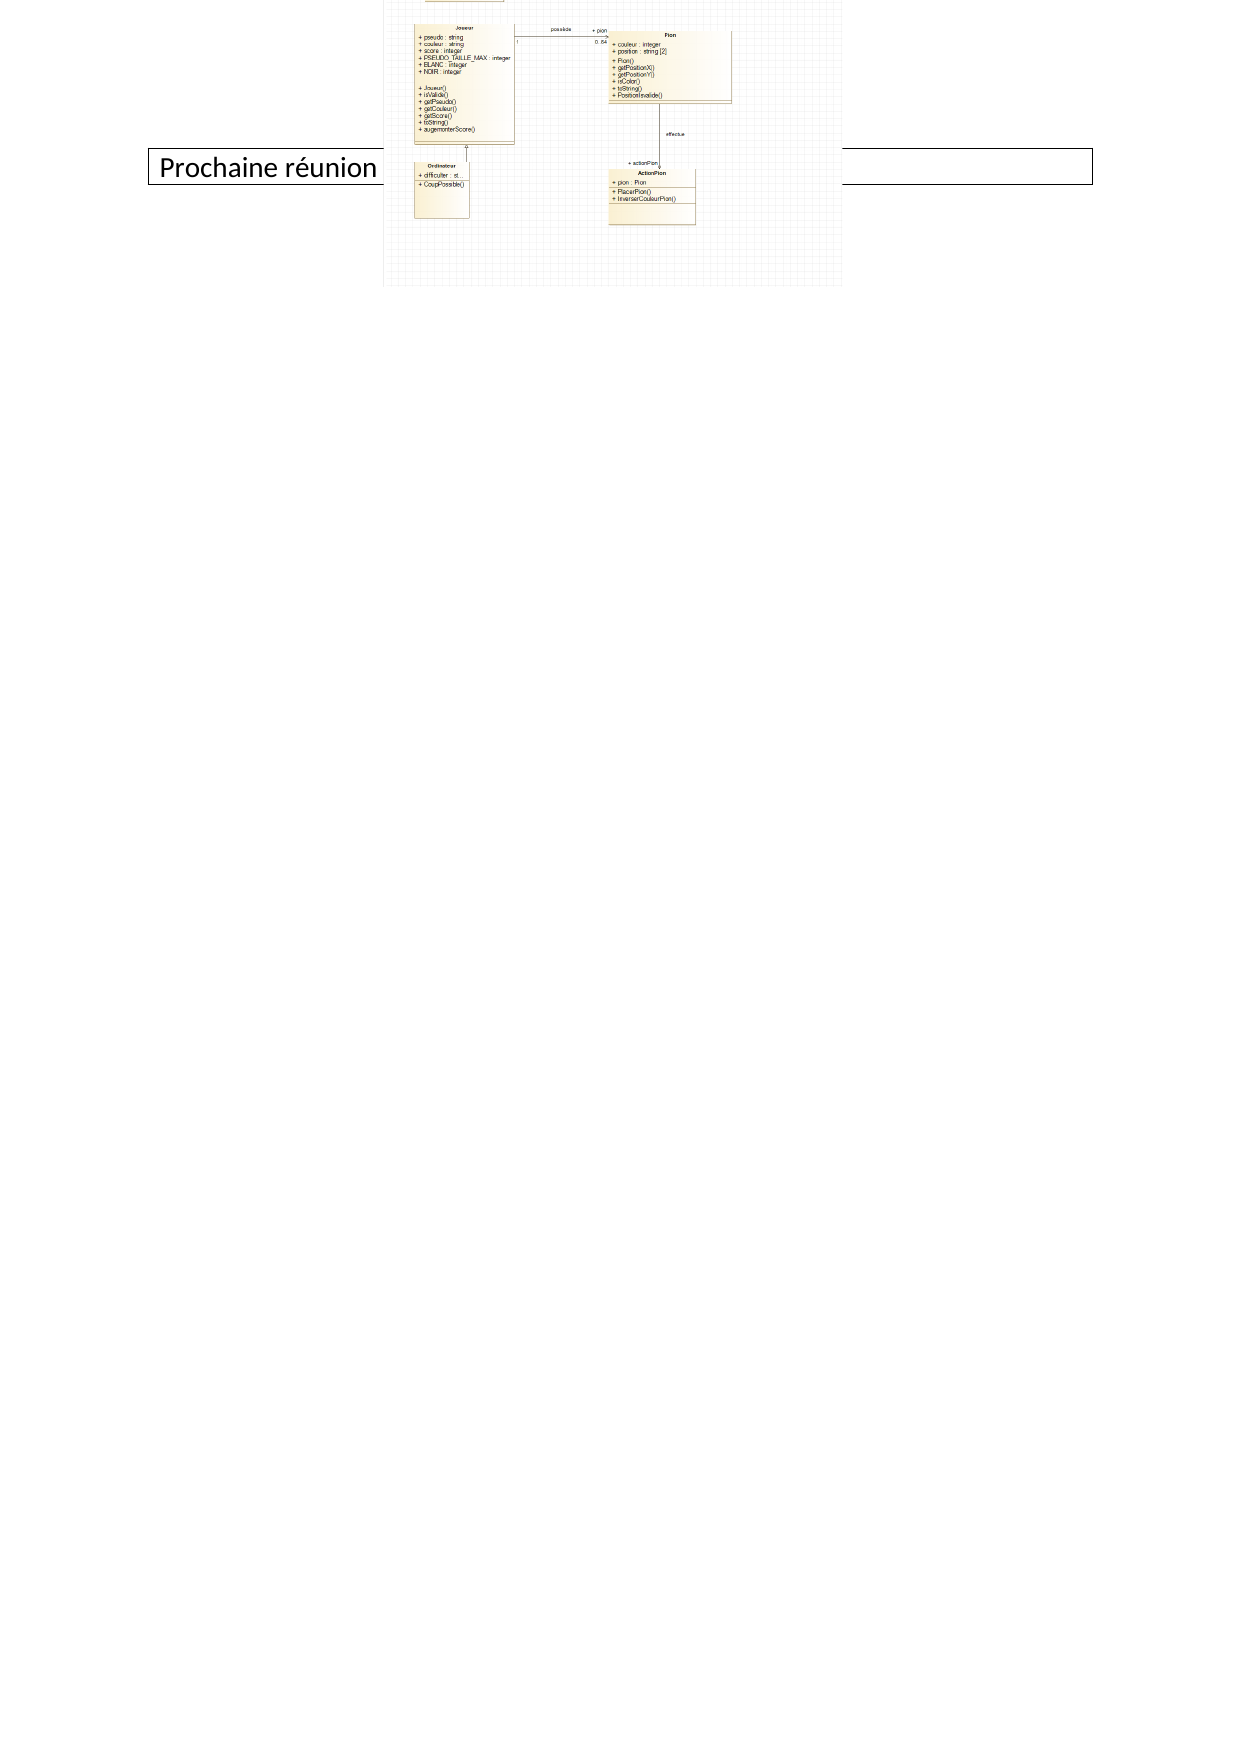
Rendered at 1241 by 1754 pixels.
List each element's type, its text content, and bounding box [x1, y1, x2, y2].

picture [402, 0, 846, 288]
table_header Prochaine réunion : 12/05/2021 [149, 149, 402, 184]
table_header Prochaine réunion : 12/05/2021 [846, 149, 1092, 184]
